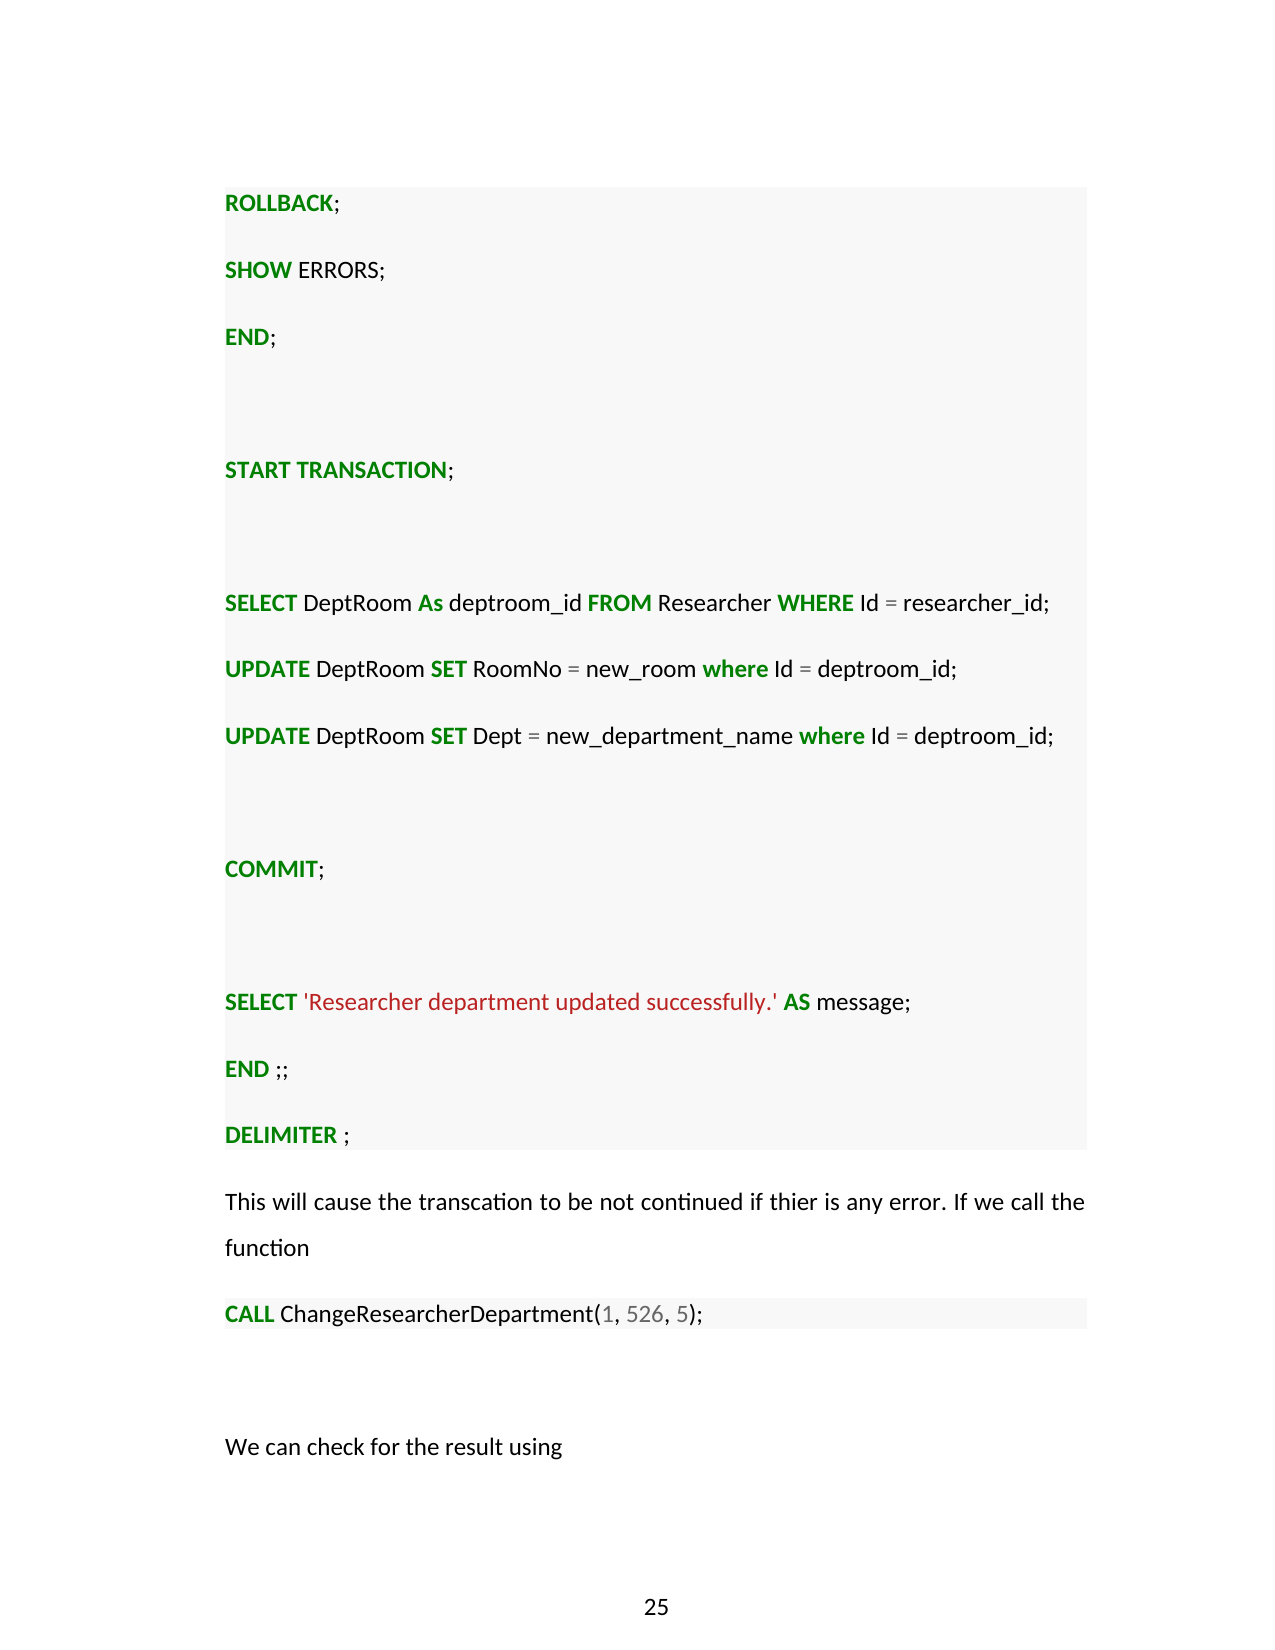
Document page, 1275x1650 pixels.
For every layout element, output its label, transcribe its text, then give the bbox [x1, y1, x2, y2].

text SELECT 'Researcher department updated successfully.' AS message; [225, 986, 1087, 1017]
text END; [225, 321, 1087, 351]
text ROLLBACK; [225, 187, 1087, 218]
text DELIMITER ; [225, 1119, 1087, 1150]
text COMMIT; [225, 853, 1087, 884]
text We can check for the result using [225, 1431, 1087, 1462]
text START TRANSACTION; [225, 454, 1087, 484]
text SELECT DeptRoom As deptroom_id FROM Researcher WHERE Id = researcher_id; [225, 587, 1087, 617]
text UPDATE DeptRoom SET RoomNo = new_room where Id = deptroom_id; [225, 653, 1087, 684]
text END ;; [225, 1053, 1087, 1083]
text UPDATE DeptRoom SET Dept = new_department_name where Id = deptroom_id; [225, 720, 1087, 751]
text SHOW ERRORS; [225, 254, 1087, 284]
text This will cause the transcation to be not continued if thier is any error. If we call the function [225, 1186, 1087, 1262]
text CALL ChangeResearcherDepartment(1, 526, 5); [225, 1298, 1087, 1329]
